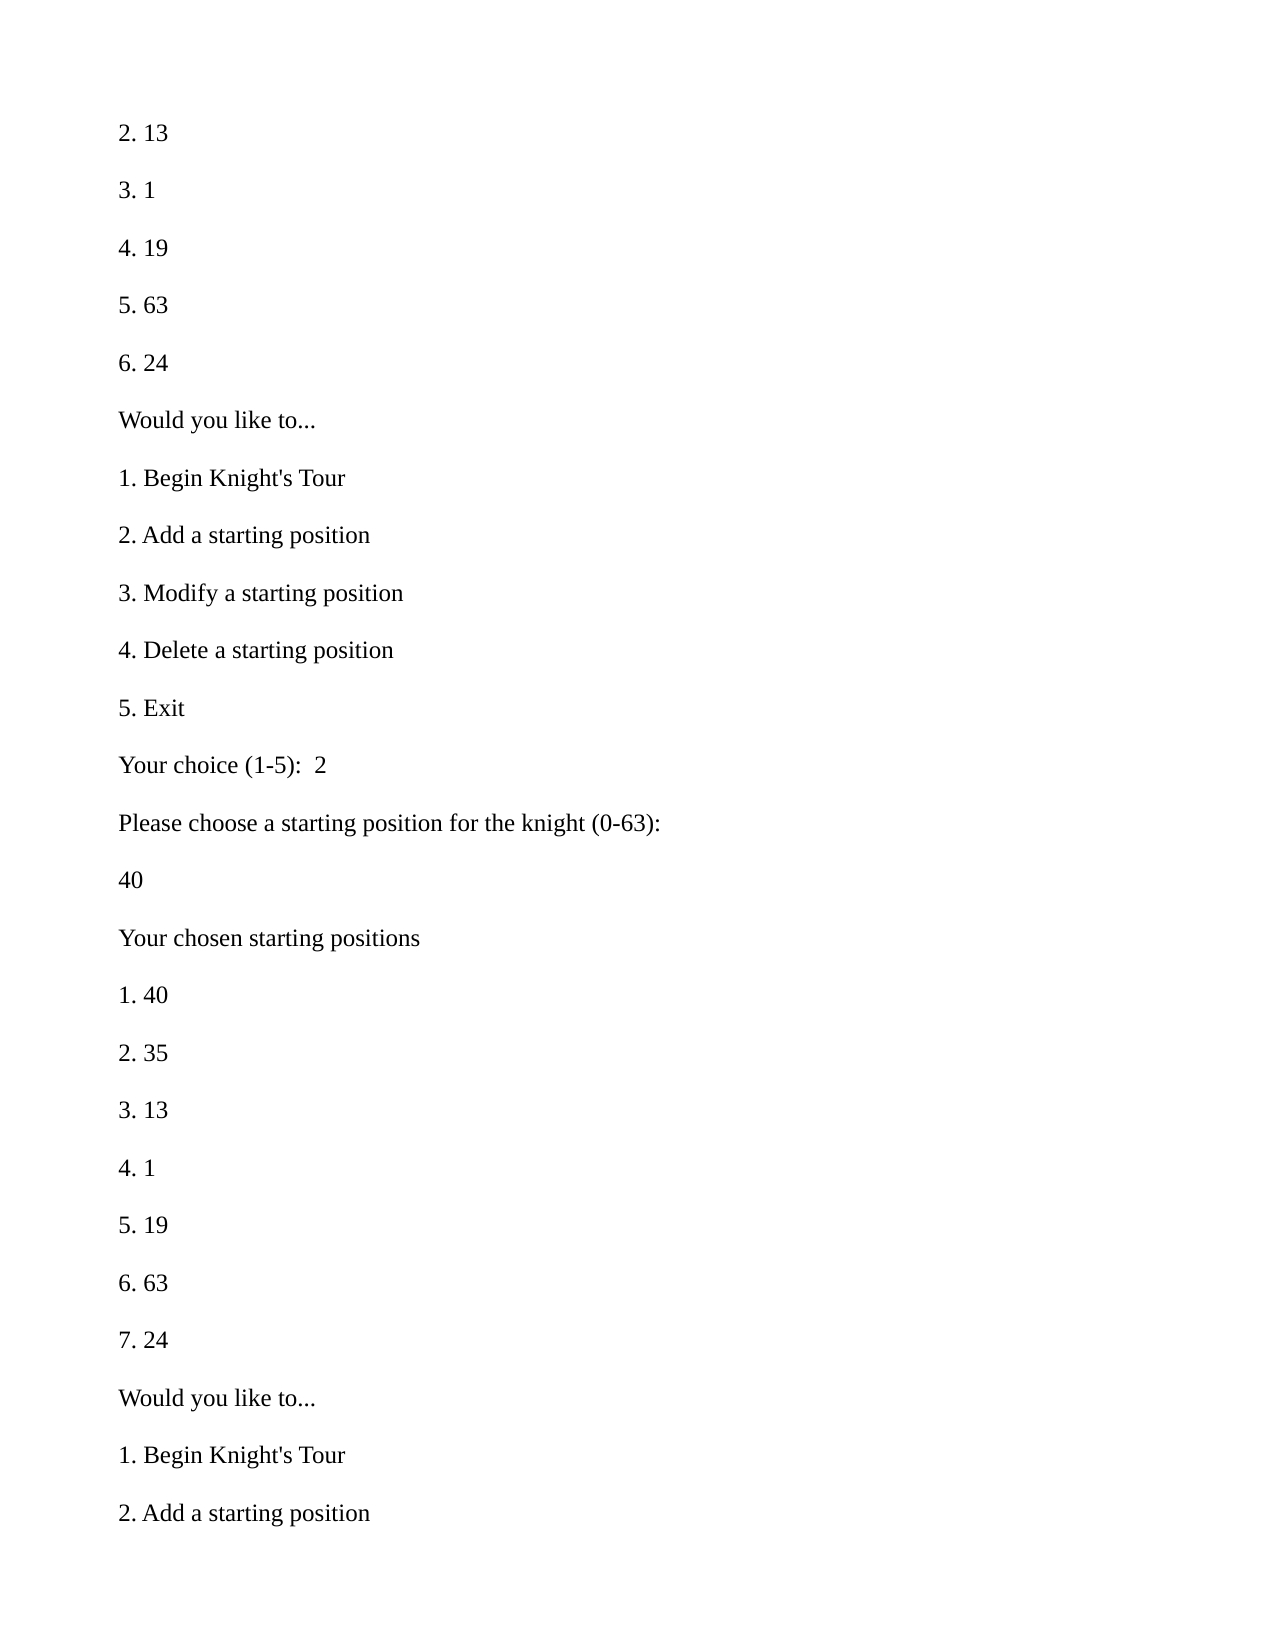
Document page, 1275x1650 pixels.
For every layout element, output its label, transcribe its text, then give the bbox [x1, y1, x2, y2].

text 5. Exit [118, 693, 1157, 722]
text 5. 63 [118, 291, 1157, 319]
text 1. Begin Knight's Tour [118, 1441, 1157, 1469]
text 1. Begin Knight's Tour [118, 463, 1157, 492]
text 4. 19 [118, 233, 1157, 262]
text 2. 35 [118, 1038, 1157, 1067]
text 2. Add a starting position [118, 1498, 1157, 1527]
text Your chosen starting positions [118, 923, 1157, 952]
text Please choose a starting position for the knight (0-63): [118, 808, 1157, 837]
text Your choice (1-5): 2 [118, 751, 1157, 779]
text Would you like to... [118, 406, 1157, 434]
text 6. 63 [118, 1268, 1157, 1297]
text Would you like to... [118, 1383, 1157, 1412]
text 3. Modify a starting position [118, 578, 1157, 607]
text 5. 19 [118, 1211, 1157, 1239]
text 4. Delete a starting position [118, 636, 1157, 664]
text 6. 24 [118, 348, 1157, 377]
text 2. 13 [118, 118, 1157, 147]
text 3. 1 [118, 176, 1157, 204]
text 7. 24 [118, 1326, 1157, 1354]
text 4. 1 [118, 1153, 1157, 1182]
text 3. 13 [118, 1096, 1157, 1124]
text 2. Add a starting position [118, 521, 1157, 549]
text 40 [118, 866, 1157, 894]
text 1. 40 [118, 981, 1157, 1009]
